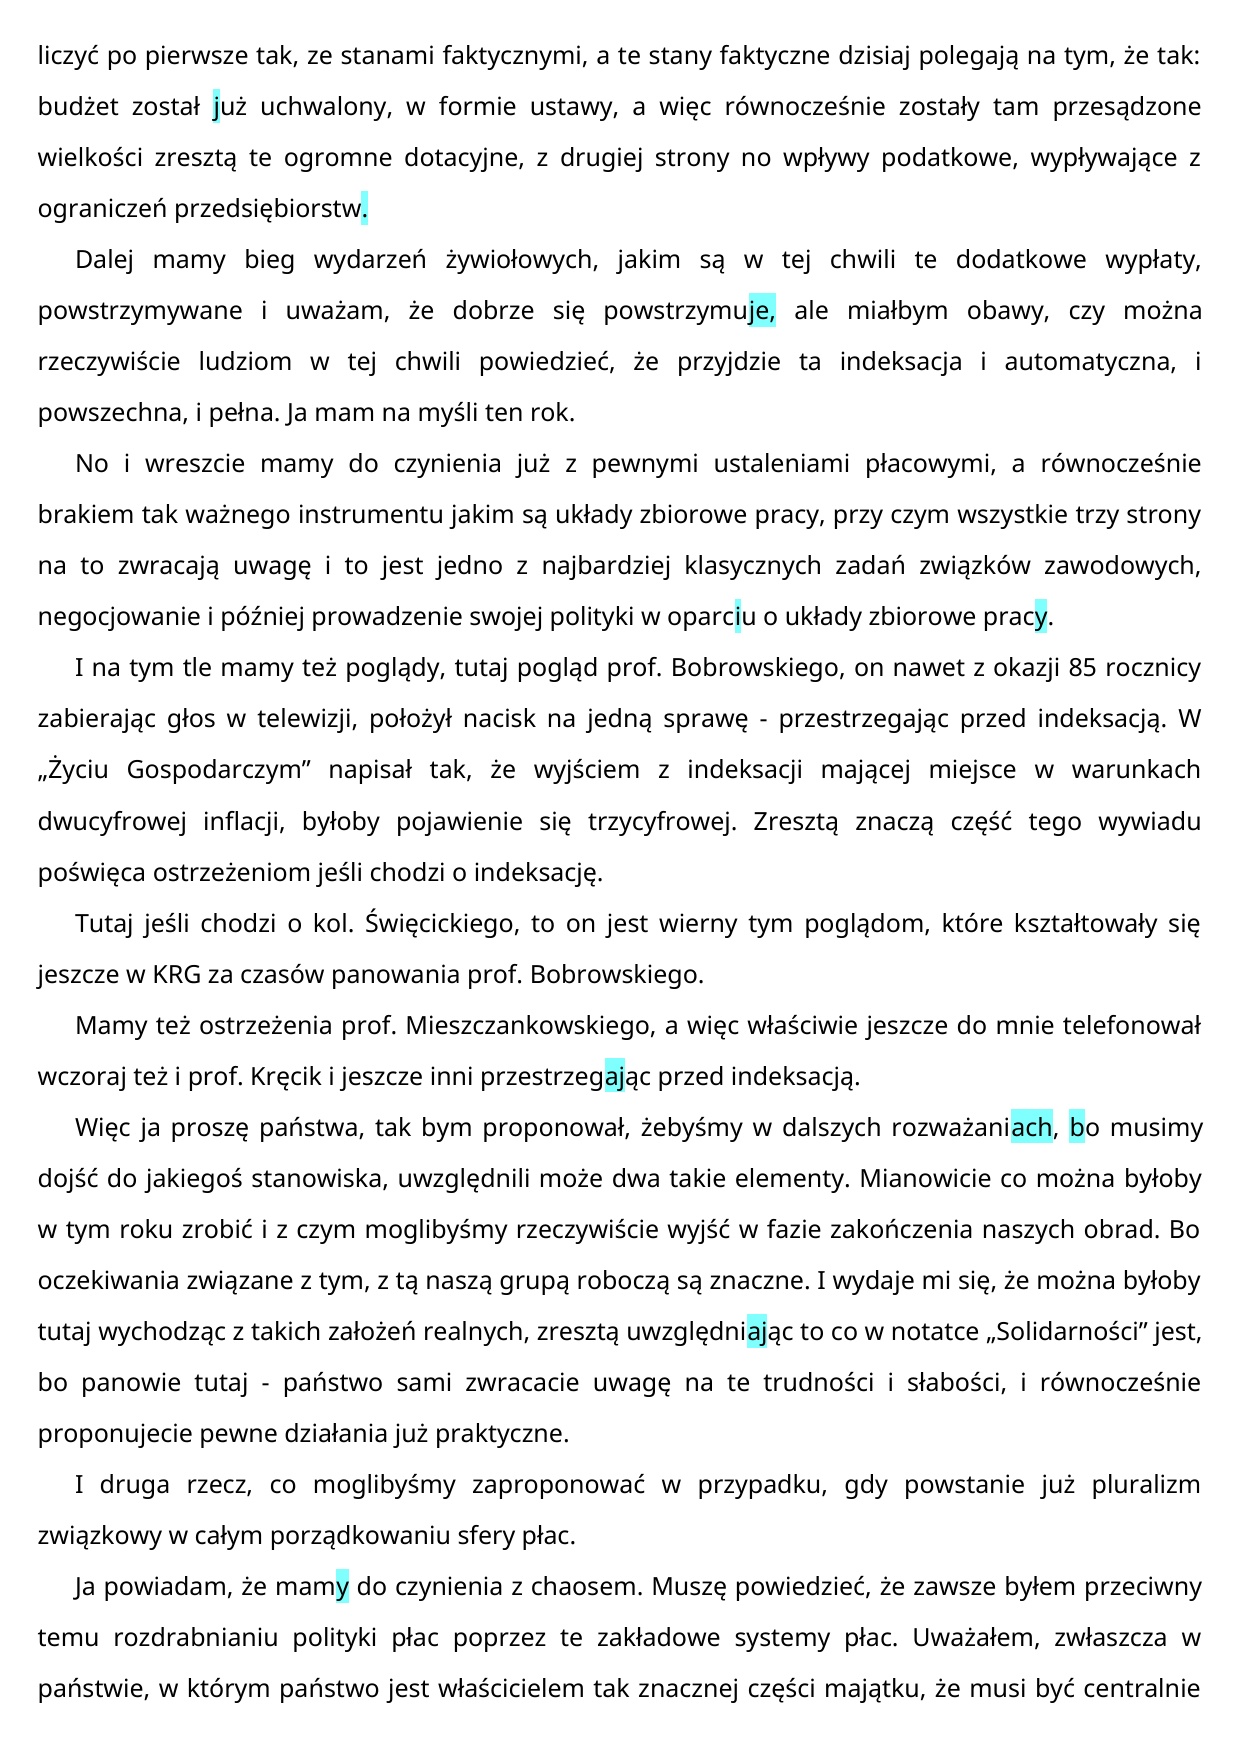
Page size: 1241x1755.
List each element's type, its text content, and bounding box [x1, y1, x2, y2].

text Dalej mamy bieg wydarzeń żywiołowych, jakim są w tej chwili te dodatkowe wypłaty, powstrzymywane i uważam, że dobrze się powstrzymuje, ale miałbym obawy, czy można rzeczywiście ludziom w tej chwili powiedzieć, że przyjdzie ta indeksacja i automatyczna, i powszechna, i pełna. Ja mam na myśli ten rok. [37, 242, 1203, 429]
text Mamy też ostrzeżenia prof. Mieszczankowskiego, a więc właściwie jeszcze do mnie telefonował wczoraj też i prof. Kręcik i jeszcze inni przestrzegając przed indeksacją. [37, 1007, 1203, 1092]
text Ja powiadam, że mamy do czynienia z chaosem. Muszę powiedzieć, że zawsze byłem przeciwny temu rozdrabnianiu polityki płac poprzez te zakładowe systemy płac. Uważałem, zwłaszcza w państwie, w którym państwo jest właścicielem tak znacznej części majątku, że musi być centralnie [37, 1569, 1203, 1705]
text Więc ja proszę państwa, tak bym proponował, żebyśmy w dalszych rozważaniach, bo musimy dojść do jakiegoś stanowiska, uwzględnili może dwa takie elementy. Mianowicie co można byłoby w tym roku zrobić i z czym moglibyśmy rzeczywiście wyjść w fazie zakończenia naszych obrad. Bo oczekiwania związane z tym, z tą naszą grupą roboczą są znaczne. I wydaje mi się, że można byłoby tutaj wychodząc z takich założeń realnych, zresztą uwzględniając to co w notatce „Solidarności” jest, bo panowie tutaj - państwo sami zwracacie uwagę na te trudności i słabości, i równocześnie proponujecie pewne działania już praktyczne. [37, 1109, 1203, 1450]
text Tutaj jeśli chodzi o kol. Święcickiego, to on jest wierny tym poglądom, które kształtowały się jeszcze w KRG za czasów panowania prof. Bobrowskiego. [37, 905, 1203, 990]
text liczyć po pierwsze tak, ze stanami faktycznymi, a te stany faktyczne dzisiaj polegają na tym, że tak: budżet został już uchwalony, w formie ustawy, a więc równocześnie zostały tam przesądzone wielkości zresztą te ogromne dotacyjne, z drugiej strony no wpływy podatkowe, wypływające z ograniczeń przedsiębiorstw. [37, 37, 1203, 225]
text No i wreszcie mamy do czynienia już z pewnymi ustaleniami płacowymi, a równocześnie brakiem tak ważnego instrumentu jakim są układy zbiorowe pracy, przy czym wszystkie trzy strony na to zwracają uwagę i to jest jedno z najbardziej klasycznych zadań związków zawodowych, negocjowanie i później prowadzenie swojej polityki w oparciu o układy zbiorowe pracy. [37, 446, 1203, 633]
text I druga rzecz, co moglibyśmy zaproponować w przypadku, gdy powstanie już pluralizm związkowy w całym porządkowaniu sfery płac. [37, 1467, 1203, 1552]
text I na tym tle mamy też poglądy, tutaj pogląd prof. Bobrowskiego, on nawet z okazji 85 rocznicy zabierając głos w telewizji, położył nacisk na jedną sprawę - przestrzegając przed indeksacją. W „Życiu Gospodarczym” napisał tak, że wyjściem z indeksacji mającej miejsce w warunkach dwucyfrowej inflacji, byłoby pojawienie się trzycyfrowej. Zresztą znaczą część tego wywiadu poświęca ostrzeżeniom jeśli chodzi o indeksację. [37, 650, 1203, 888]
